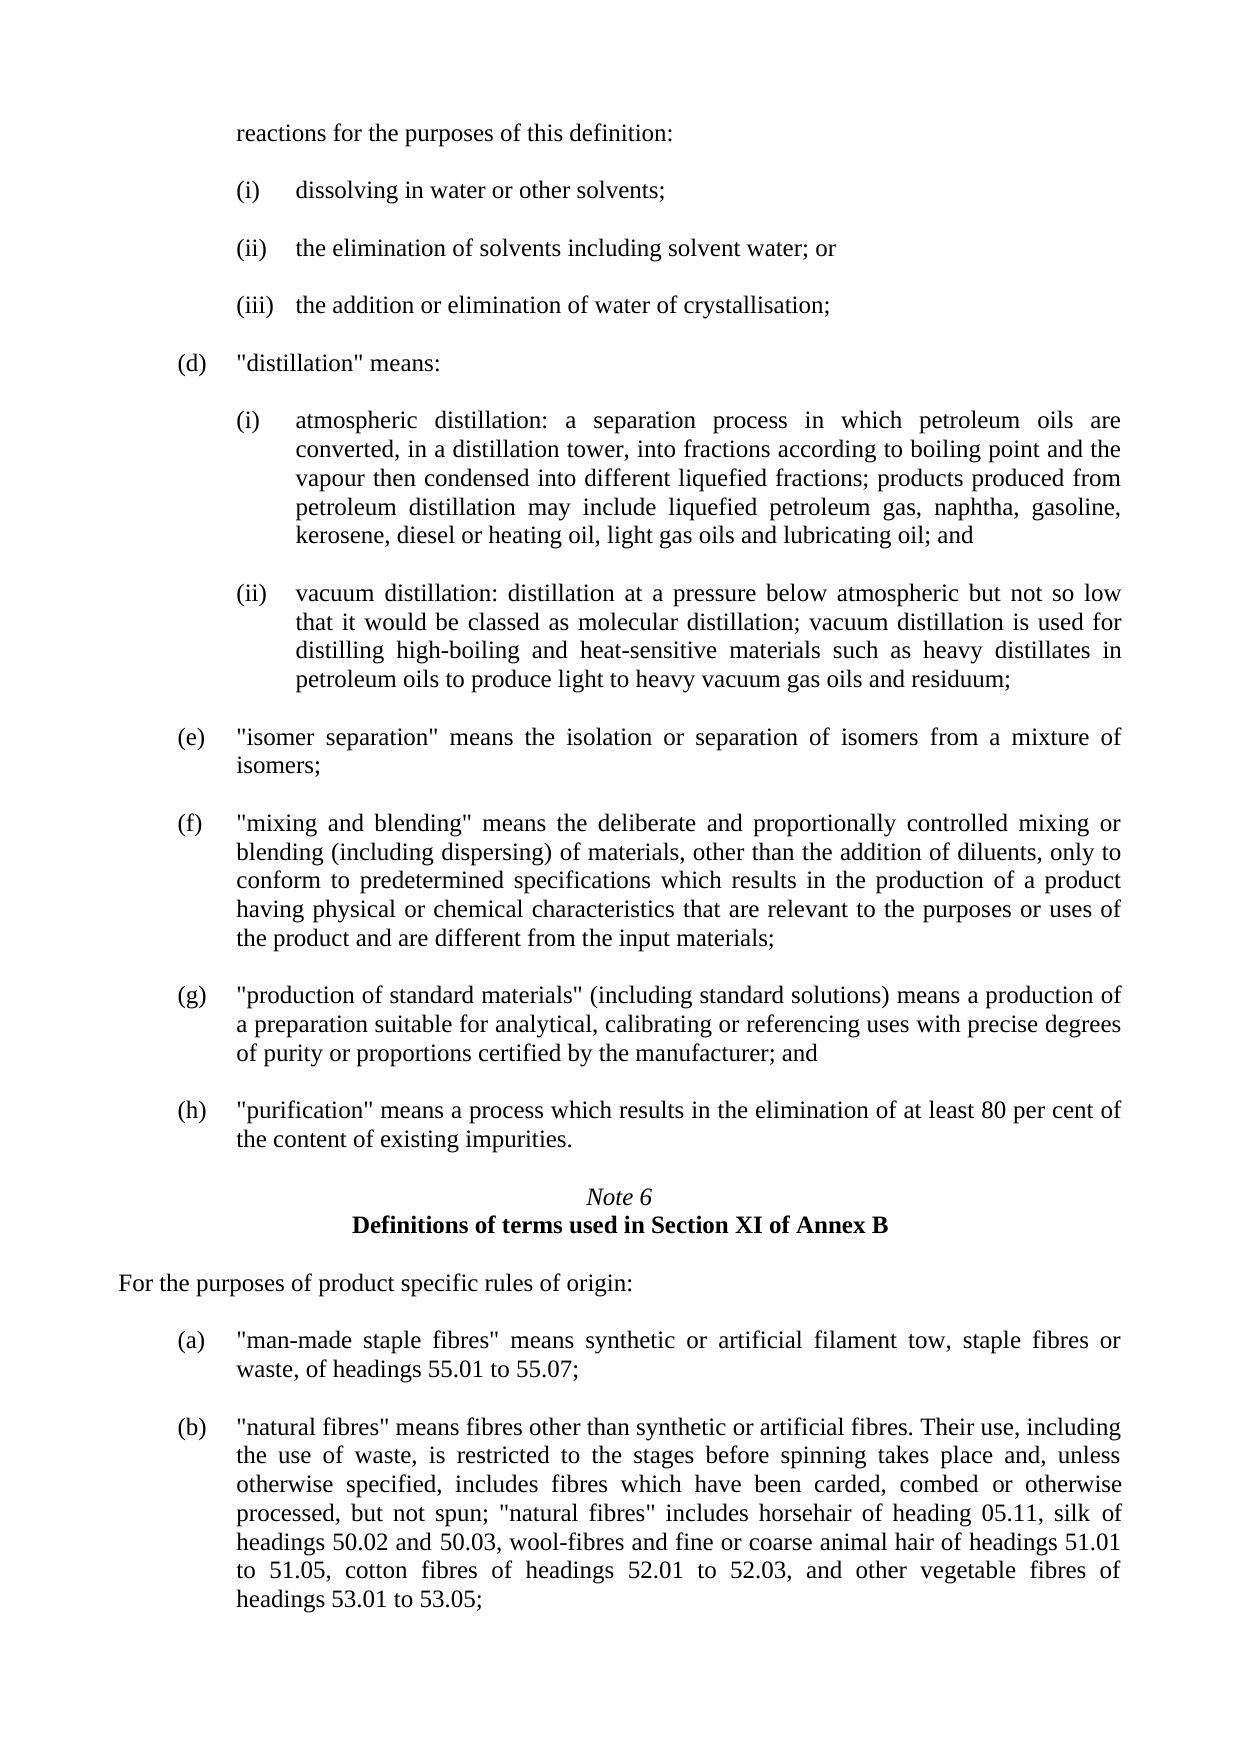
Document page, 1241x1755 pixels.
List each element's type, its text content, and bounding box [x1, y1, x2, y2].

text Note 6 [118, 1182, 1122, 1211]
text (i) dissolving in water or other solvents; [236, 176, 1122, 204]
text (b) "natural fibres" means fibres other than synthetic or artificial fibres. Their use, including the use of waste, is restricted to the stages before spinning takes place and, unless otherwise specified, includes fibres which have been carded, combed or otherwise processed, but not spun; "natural fibres" includes horsehair of heading 05.11, silk of headings 50.02 and 50.03, wool-fibres and fine or coarse animal hair of headings 51.01 to 51.05, cotton fibres of headings 52.01 to 52.03, and other vegetable fibres of headings 53.01 to 53.05; [177, 1412, 1122, 1613]
text (ii) vacuum distillation: distillation at a pressure below atmospheric but not so low that it would be classed as molecular distillation; vacuum distillation is used for distilling high-boiling and heat-sensitive materials such as heavy distillates in petroleum oils to produce light to heavy vacuum gas oils and residuum; [236, 578, 1122, 693]
text (g) "production of standard materials" (including standard solutions) means a production of a preparation suitable for analytical, calibrating or referencing uses with precise degrees of purity or proportions certified by the manufacturer; and [177, 981, 1122, 1067]
text (iii) the addition or elimination of water of crystallisation; [236, 291, 1122, 319]
text Definitions of terms used in Section XI of Annex B [118, 1211, 1122, 1239]
text (i) atmospheric distillation: a separation process in which petroleum oils are converted, in a distillation tower, into fractions according to boiling point and the vapour then condensed into different liquefied fractions; products produced from petroleum distillation may include liquefied petroleum gas, naphtha, gasoline, kerosene, diesel or heating oil, light gas oils and lubricating oil; and [236, 406, 1122, 549]
text (e) "isomer separation" means the isolation or separation of isomers from a mixture of isomers; [177, 722, 1122, 779]
text (a) "man-made staple fibres" means synthetic or artificial filament tow, staple fibres or waste, of headings 55.01 to 55.07; [177, 1326, 1122, 1383]
text (f) "mixing and blending" means the deliberate and proportionally controlled mixing or blending (including dispersing) of materials, other than the addition of diluents, only to conform to predetermined specifications which results in the production of a product having physical or chemical characteristics that are relevant to the purposes or uses of the product and are different from the input materials; [177, 808, 1122, 952]
text (d) "distillation" means: [177, 348, 1122, 377]
text For the purposes of product specific rules of origin: [118, 1268, 964, 1297]
text (ii) the elimination of solvents including solvent water; or [236, 233, 1122, 262]
text (h) "purification" means a process which results in the elimination of at least 80 per cent of the content of existing impurities. [177, 1096, 1122, 1153]
text reactions for the purposes of this definition: [177, 118, 1122, 147]
